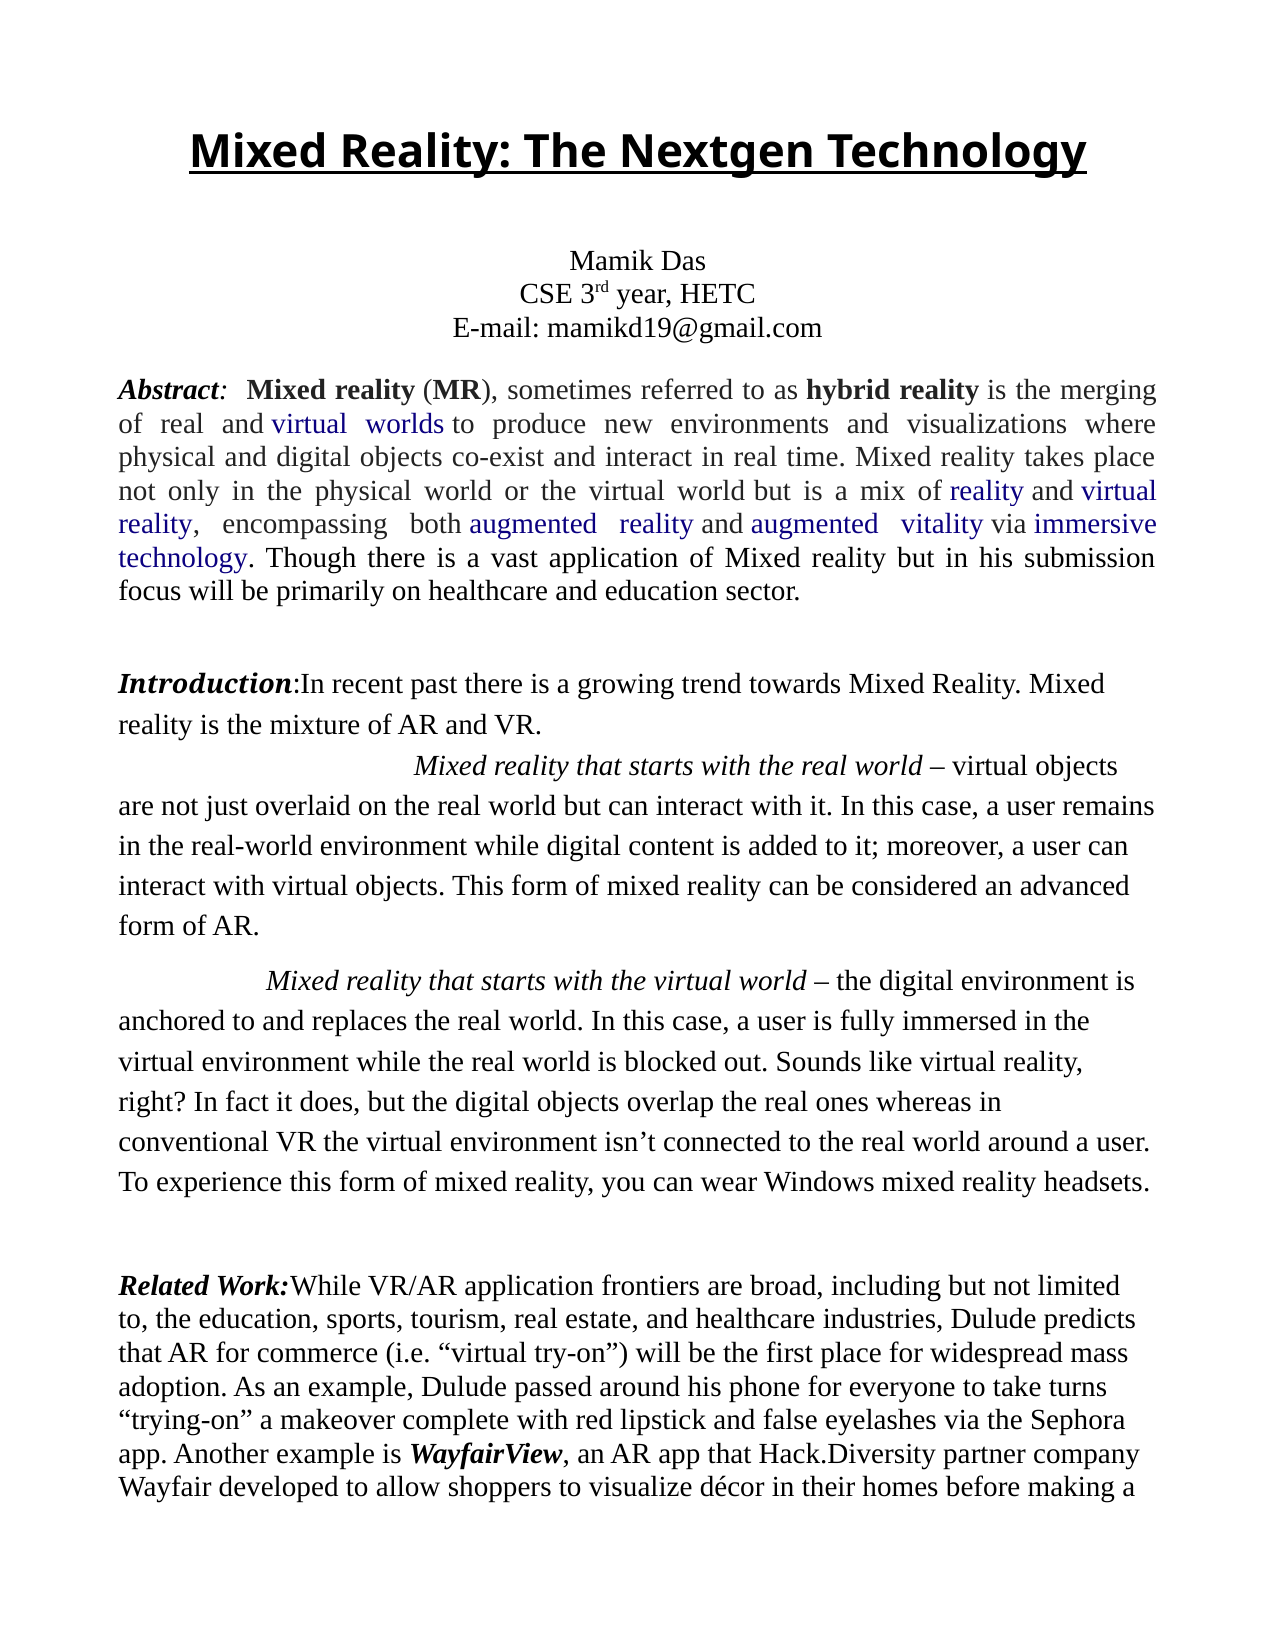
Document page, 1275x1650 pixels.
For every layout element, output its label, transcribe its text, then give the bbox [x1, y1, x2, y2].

text CSE 3rd year, HETC [118, 276, 1157, 310]
text Mamik Das [118, 243, 1157, 276]
text Mixed Reality: The Nextgen Technology [118, 118, 1157, 181]
text E-mail: mamikd19@gmail.com [118, 310, 1157, 343]
text Related Work:While VR/AR application frontiers are broad, including but not limited to, the education, sports, tourism, real estate, and healthcare industries, Dulude predicts that AR for commerce (i.e. “virtual try-on”) will be the first place for widespread mass adoption. As an example, Dulude passed around his phone for everyone to take turns “trying-on” a makeover complete with red lipstick and false eyelashes via the Sephora app. Another example is WayfairView, an AR app that Hack.Diversity partner company Wayfair developed to allow shoppers to visualize décor in their homes before making a [118, 1268, 1157, 1503]
text Introduction:In recent past there is a growing trend towards Mixed Reality. Mixed reality is the mixture of AR and VR. Mixed reality that starts with the real world – virtual objects are not just overlaid on the real world but can interact with it. In this case, a user remains in the real-world environment while digital content is added to it; moreover, a user can interact with virtual objects. This form of mixed reality can be considered an advanced form of AR. [118, 664, 1157, 942]
text Mixed reality that starts with the virtual world – the digital environment is anchored to and replaces the real world. In this case, a user is fully immersed in the virtual environment while the real world is blocked out. Sounds like virtual reality, right? In fact it does, but the digital objects overlap the real ones whereas in conventional VR the virtual environment isn’t connected to the real world around a user. To experience this form of mixed reality, you can wear Windows mixed reality headsets. [118, 963, 1157, 1198]
text Abstract: Mixed reality (MR), sometimes referred to as hybrid reality is the merging of real and virtual worlds to produce new environments and visualizations where physical and digital objects co-exist and interact in real time. Mixed reality takes place not only in the physical world or the virtual world but is a mix of reality and virtual reality, encompassing both augmented reality and augmented vitality via immersive technology. Though there is a vast application of Mixed reality but in his submission focus will be primarily on healthcare and education sector. [118, 372, 1157, 607]
